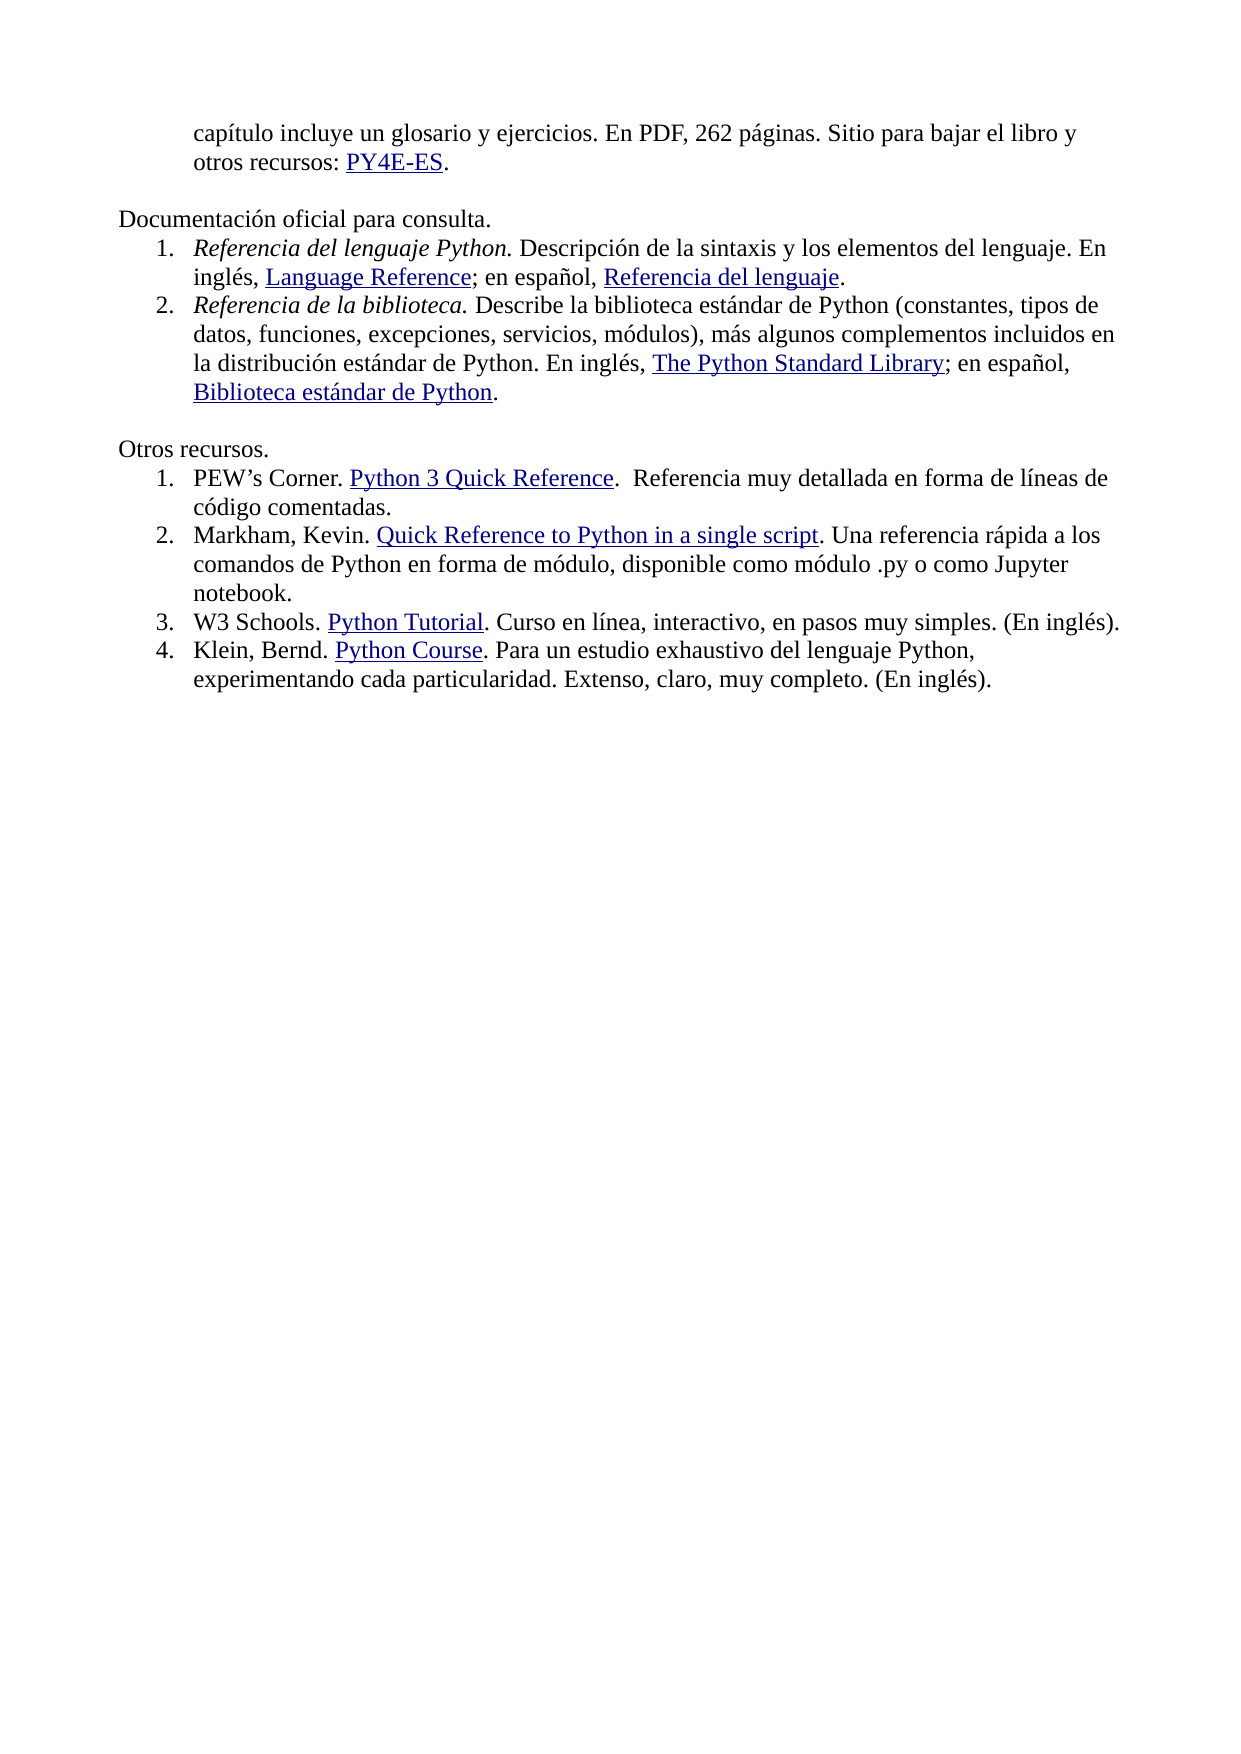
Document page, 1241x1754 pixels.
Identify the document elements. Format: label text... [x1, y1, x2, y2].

list capítulo incluye un glosario y ejercicios. En PDF, 262 páginas. Sitio para bajar el libro y otros recursos: PY4E-ES. [156, 118, 1122, 176]
list Markham, Kevin. Quick Reference to Python in a single script. Una referencia rápida a los comandos de Python en forma de módulo, disponible como módulo .py o como Jupyter notebook. [156, 521, 1122, 607]
text Documentación oficial para consulta. [118, 204, 1122, 233]
list W3 Schools. Python Tutorial. Curso en línea, interactivo, en pasos muy simples. (En inglés). [156, 607, 1122, 636]
text Otros recursos. [118, 434, 1122, 463]
list Referencia del lenguaje Python. Descripción de la sintaxis y los elementos del lenguaje. En inglés, Language Reference; en español, Referencia del lenguaje. [156, 233, 1122, 291]
list Referencia de la biblioteca. Describe la biblioteca estándar de Python (constantes, tipos de datos, funciones, excepciones, servicios, módulos), más algunos complementos incluidos en la distribución estándar de Python. En inglés, The Python Standard Library; en español, Biblioteca estándar de Python. [156, 291, 1122, 406]
list Klein, Bernd. Python Course. Para un estudio exhaustivo del lenguaje Python, experimentando cada particularidad. Extenso, claro, muy completo. (En inglés). [156, 636, 1122, 693]
list PEW’s Corner. Python 3 Quick Reference. Referencia muy detallada en forma de líneas de código comentadas. [156, 463, 1122, 521]
